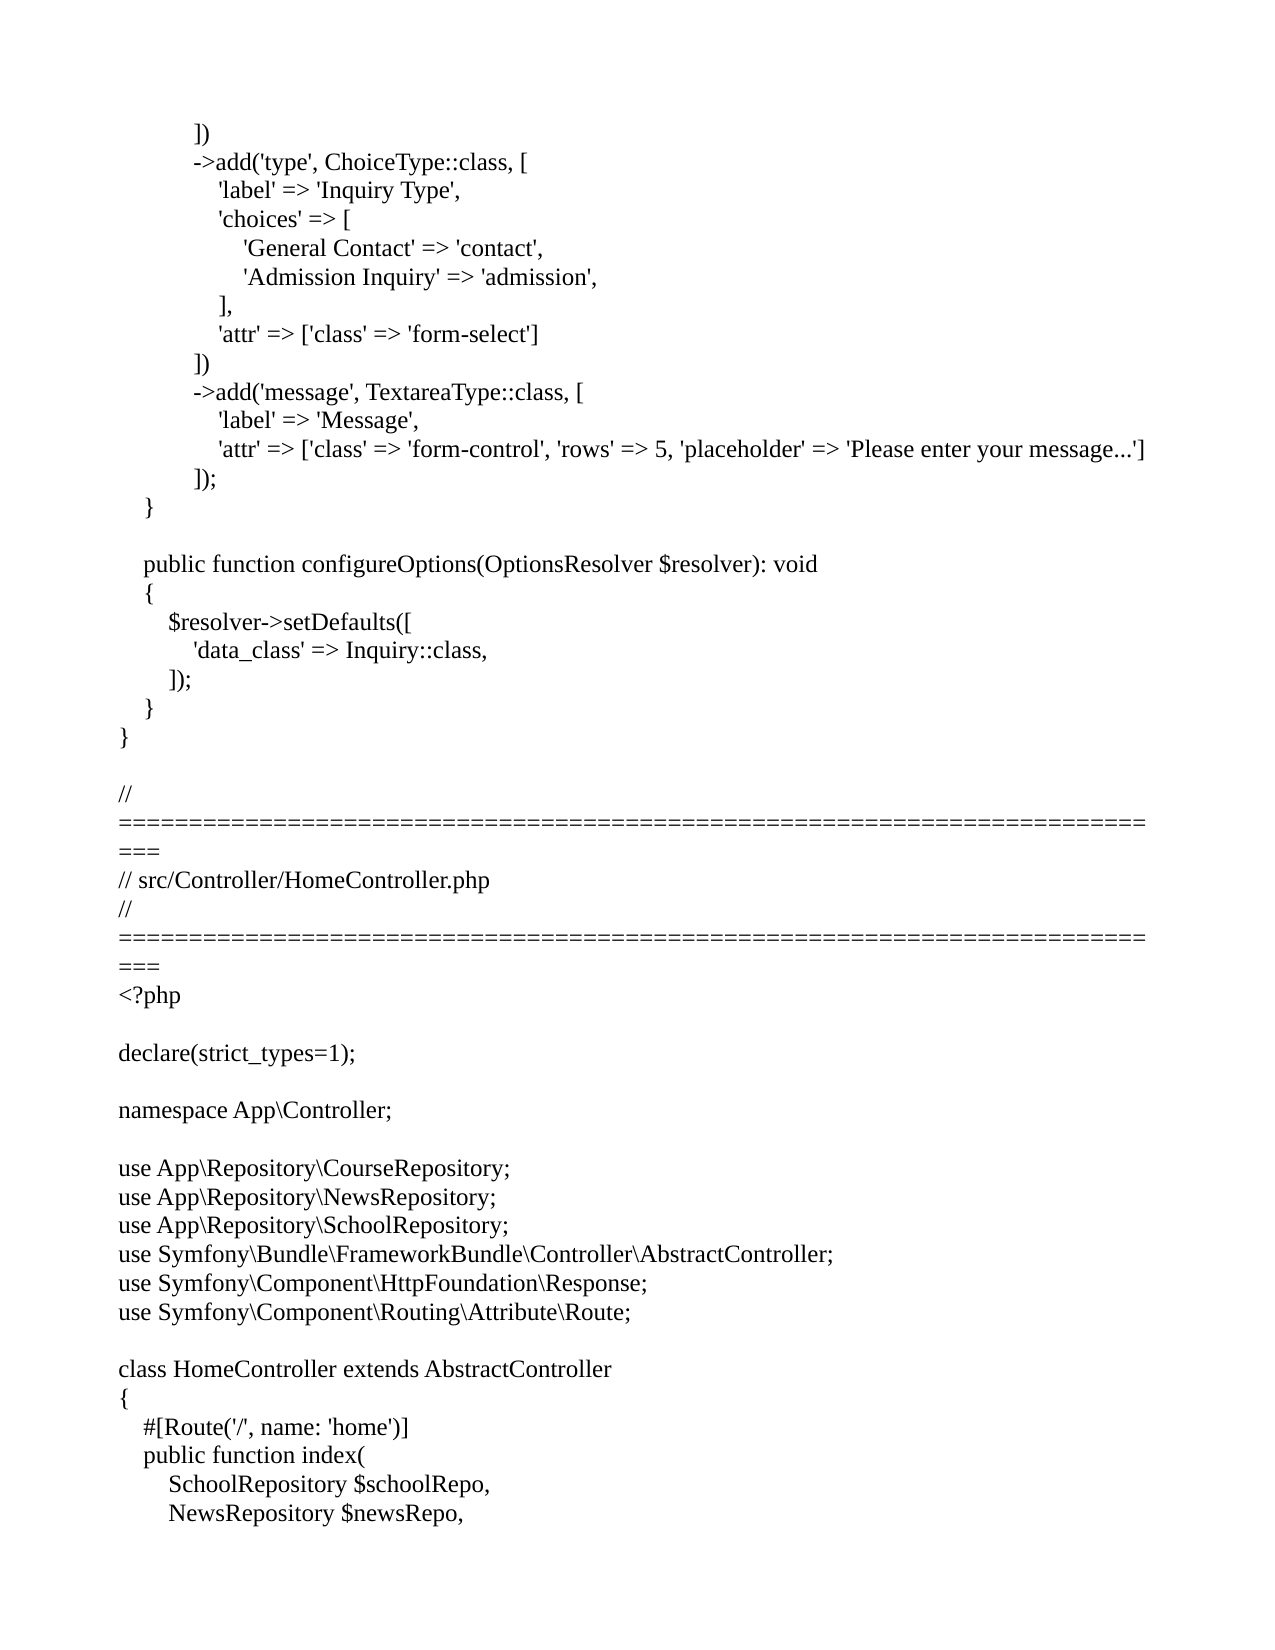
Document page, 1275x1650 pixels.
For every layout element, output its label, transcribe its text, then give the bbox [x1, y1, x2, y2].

text use App\Repository\CourseRepository; [118, 1153, 1157, 1182]
text ]) [118, 348, 1157, 377]
text 'data_class' => Inquiry::class, [118, 636, 1157, 664]
text #[Route('/', name: 'home')] [118, 1412, 1157, 1441]
text 'choices' => [ [118, 204, 1157, 233]
text 'label' => 'Message', [118, 406, 1157, 434]
text use Symfony\Component\Routing\Attribute\Route; [118, 1297, 1157, 1326]
text use App\Repository\SchoolRepository; [118, 1211, 1157, 1239]
text ->add('type', ChoiceType::class, [ [118, 147, 1157, 176]
text { [118, 578, 1157, 607]
text } [118, 492, 1157, 521]
text use Symfony\Bundle\FrameworkBundle\Controller\AbstractController; [118, 1239, 1157, 1268]
text 'attr' => ['class' => 'form-control', 'rows' => 5, 'placeholder' => 'Please enter your message...'] [118, 434, 1157, 463]
text } [118, 722, 1157, 751]
text ]) [118, 118, 1157, 147]
text use Symfony\Component\HttpFoundation\Response; [118, 1268, 1157, 1297]
text $resolver->setDefaults([ [118, 607, 1157, 636]
text public function index( [118, 1441, 1157, 1469]
text 'Admission Inquiry' => 'admission', [118, 262, 1157, 291]
text { [118, 1383, 1157, 1412]
text <?php [118, 981, 1157, 1009]
text SchoolRepository $schoolRepo, [118, 1469, 1157, 1498]
text 'label' => 'Inquiry Type', [118, 176, 1157, 204]
text ], [118, 291, 1157, 319]
text namespace App\Controller; [118, 1096, 1157, 1124]
text declare(strict_types=1); [118, 1038, 1157, 1067]
text ->add('message', TextareaType::class, [ [118, 377, 1157, 406]
text 'attr' => ['class' => 'form-select'] [118, 319, 1157, 348]
text 'General Contact' => 'contact', [118, 233, 1157, 262]
text class HomeController extends AbstractController [118, 1354, 1157, 1383]
text public function configureOptions(OptionsResolver $resolver): void [118, 549, 1157, 578]
text // ============================================================================ [118, 894, 1157, 981]
text use App\Repository\NewsRepository; [118, 1182, 1157, 1211]
text // ============================================================================ [118, 779, 1157, 866]
text } [118, 693, 1157, 722]
text ]); [118, 664, 1157, 693]
text NewsRepository $newsRepo, [118, 1498, 1157, 1527]
text ]); [118, 463, 1157, 492]
text // src/Controller/HomeController.php [118, 866, 1157, 894]
